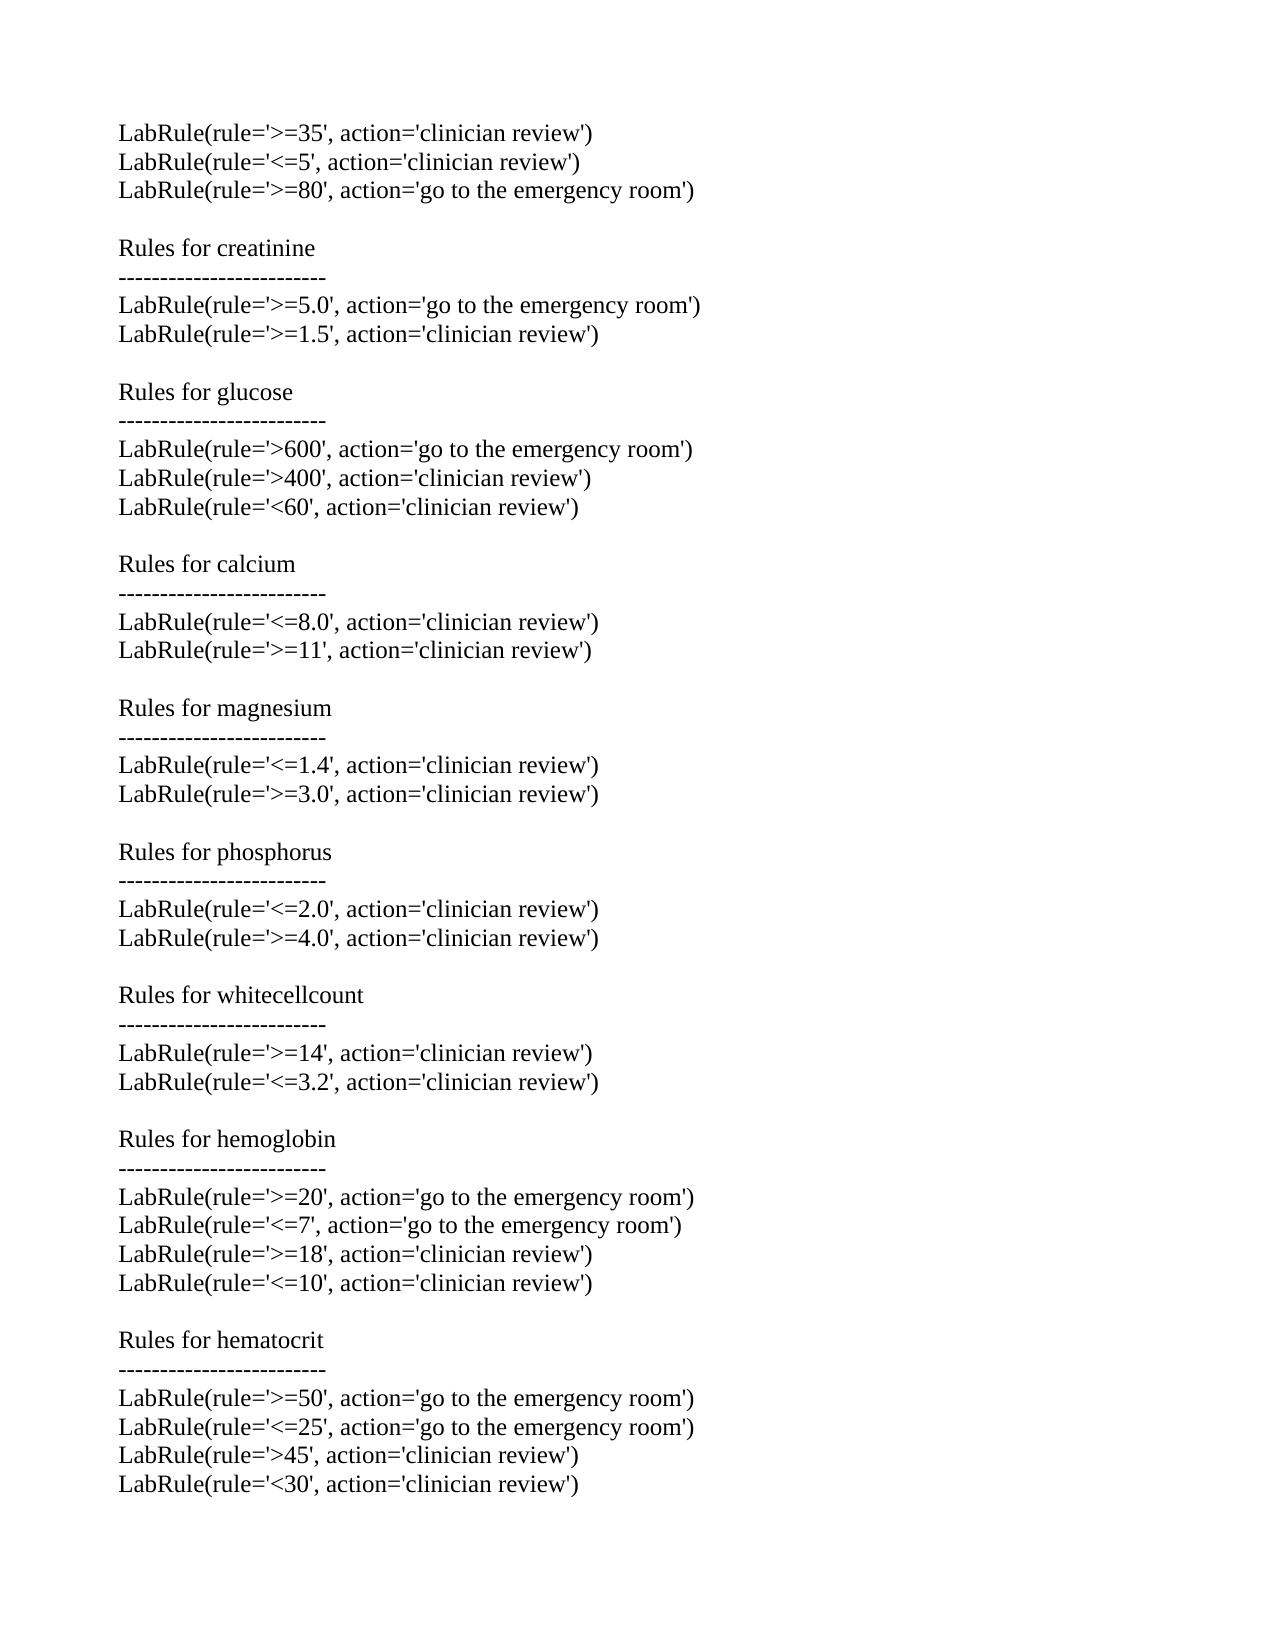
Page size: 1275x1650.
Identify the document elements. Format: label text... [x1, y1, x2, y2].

text ------------------------- [118, 866, 1157, 894]
text ------------------------- [118, 1153, 1157, 1182]
text Rules for phosphorus [118, 837, 1157, 866]
text LabRule(rule='>=5.0', action='go to the emergency room') [118, 291, 1157, 319]
text ------------------------- [118, 262, 1157, 291]
text LabRule(rule='>=11', action='clinician review') [118, 636, 1157, 664]
text LabRule(rule='>=18', action='clinician review') [118, 1239, 1157, 1268]
text LabRule(rule='>=4.0', action='clinician review') [118, 923, 1157, 952]
text LabRule(rule='<=25', action='go to the emergency room') [118, 1412, 1157, 1441]
text LabRule(rule='<=3.2', action='clinician review') [118, 1067, 1157, 1096]
text LabRule(rule='>600', action='go to the emergency room') [118, 434, 1157, 463]
text LabRule(rule='<60', action='clinician review') [118, 492, 1157, 521]
text Rules for hemoglobin [118, 1124, 1157, 1153]
text LabRule(rule='>=3.0', action='clinician review') [118, 779, 1157, 808]
text LabRule(rule='>=1.5', action='clinician review') [118, 319, 1157, 348]
text ------------------------- [118, 1354, 1157, 1383]
text LabRule(rule='>=14', action='clinician review') [118, 1038, 1157, 1067]
text Rules for whitecellcount [118, 981, 1157, 1009]
text Rules for magnesium [118, 693, 1157, 722]
text Rules for glucose [118, 377, 1157, 406]
text LabRule(rule='>=50', action='go to the emergency room') [118, 1383, 1157, 1412]
text LabRule(rule='<=8.0', action='clinician review') [118, 607, 1157, 636]
text LabRule(rule='<=7', action='go to the emergency room') [118, 1211, 1157, 1239]
text LabRule(rule='>=35', action='clinician review') [118, 118, 1157, 147]
text LabRule(rule='<=1.4', action='clinician review') [118, 751, 1157, 779]
text LabRule(rule='>=80', action='go to the emergency room') [118, 176, 1157, 204]
text ------------------------- [118, 406, 1157, 434]
text LabRule(rule='<=2.0', action='clinician review') [118, 894, 1157, 923]
text LabRule(rule='<=10', action='clinician review') [118, 1268, 1157, 1297]
text LabRule(rule='<30', action='clinician review') [118, 1469, 1157, 1498]
text Rules for calcium [118, 549, 1157, 578]
text Rules for creatinine [118, 233, 1157, 262]
text ------------------------- [118, 578, 1157, 607]
text LabRule(rule='>45', action='clinician review') [118, 1441, 1157, 1469]
text ------------------------- [118, 722, 1157, 751]
text LabRule(rule='>400', action='clinician review') [118, 463, 1157, 492]
text LabRule(rule='>=20', action='go to the emergency room') [118, 1182, 1157, 1211]
text LabRule(rule='<=5', action='clinician review') [118, 147, 1157, 176]
text ------------------------- [118, 1009, 1157, 1038]
text Rules for hematocrit [118, 1326, 1157, 1354]
